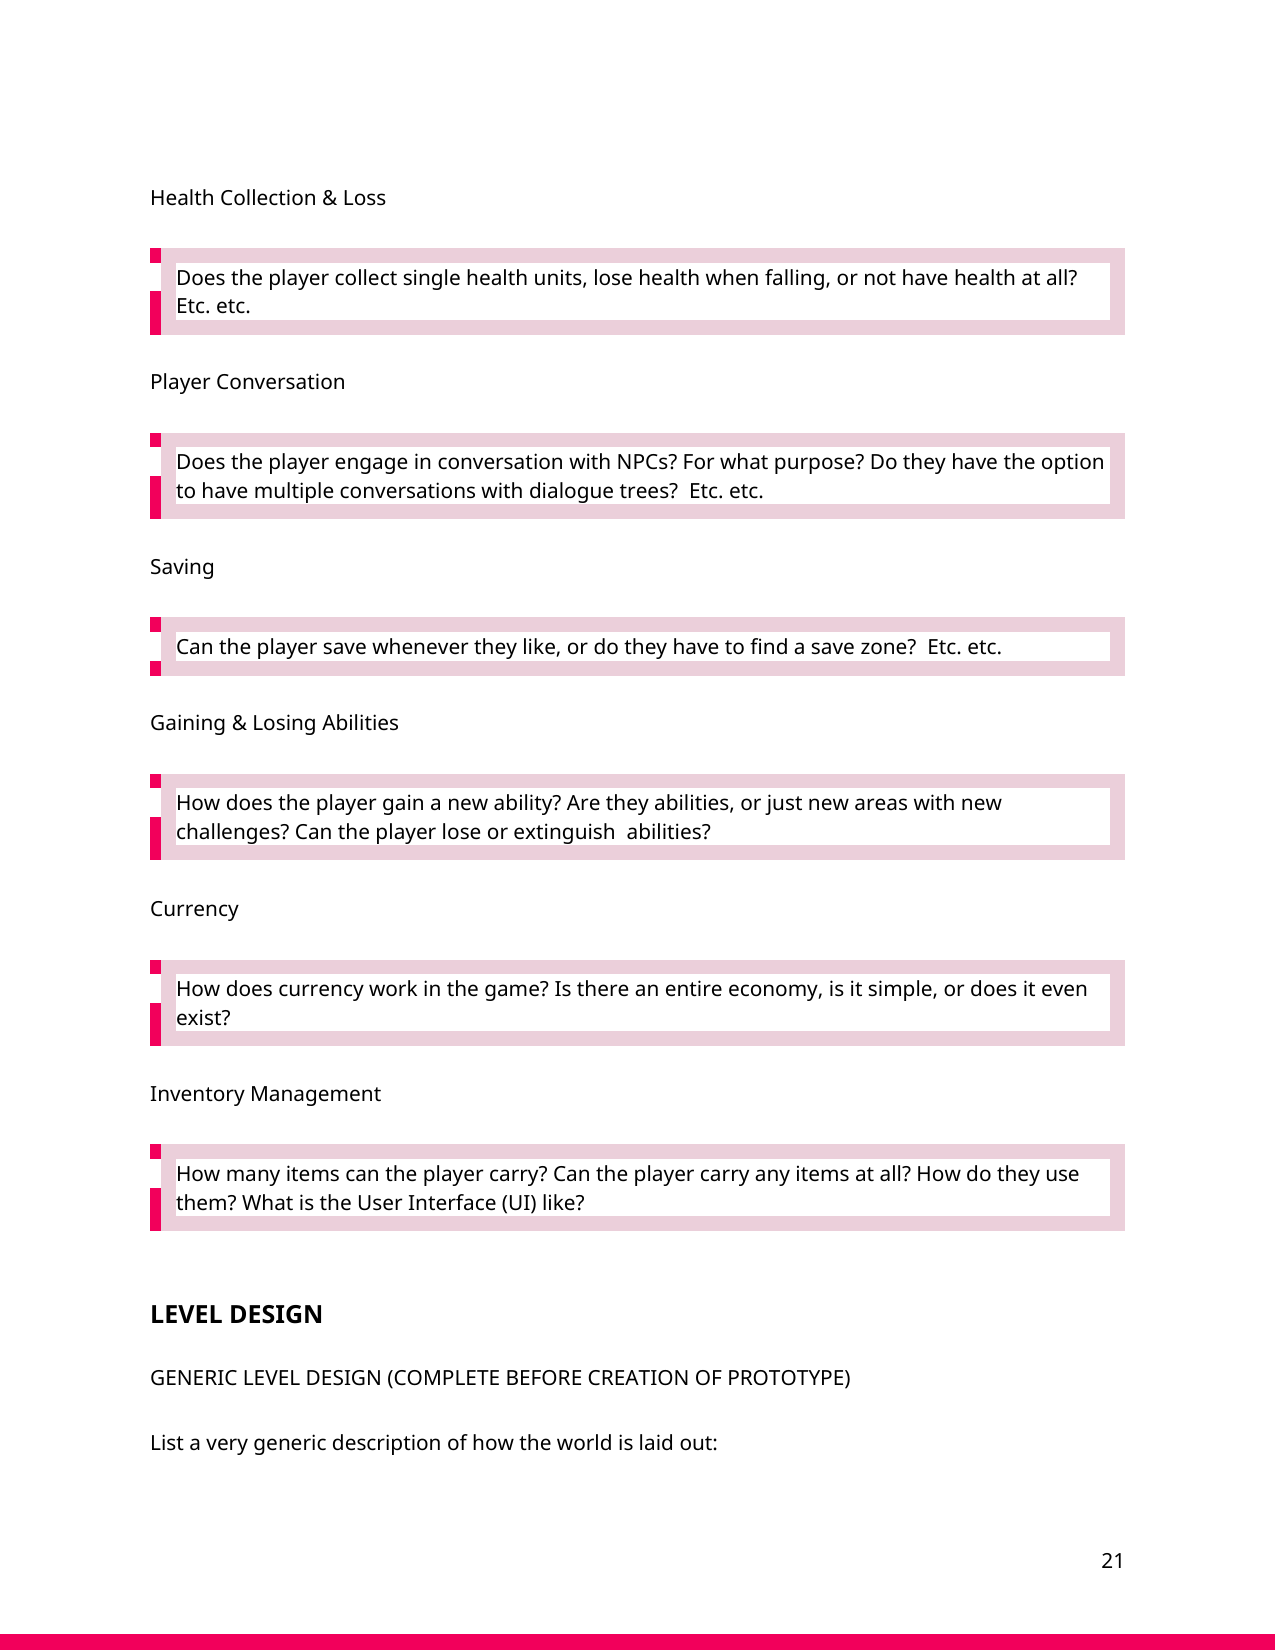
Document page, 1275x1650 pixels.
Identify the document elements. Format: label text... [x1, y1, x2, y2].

subtitle LEVEL DESIGN [150, 1296, 1125, 1330]
table_header [150, 476, 161, 519]
text GENERIC LEVEL DESIGN (COMPLETE BEFORE CREATION OF PROTOTYPE) [150, 1363, 1125, 1391]
text List a very generic description of how the world is laid out: [150, 1428, 1125, 1457]
text Player Conversation [150, 367, 1125, 396]
table_header [150, 960, 161, 974]
table_header Can the player save whenever they like, or do they have to find a save zone? Etc. etc. [161, 617, 1125, 676]
table_header [150, 1188, 161, 1231]
table_header [150, 774, 161, 788]
table_header How does currency work in the game? Is there an entire economy, is it simple, or does it even exist? [161, 960, 1125, 1046]
text Gaining & Losing Abilities [150, 708, 1125, 737]
table_header [150, 1144, 161, 1159]
table_header [150, 291, 161, 335]
table_header [150, 1003, 161, 1046]
table_header [150, 817, 161, 860]
table_header How does the player gain a new ability? Are they abilities, or just new areas with new challenges? Can the player lose or extinguish abilities? [161, 774, 1125, 860]
table_header How many items can the player carry? Can the player carry any items at all? How do they use them? What is the User Interface (UI) like? [161, 1144, 1125, 1231]
table_header Does the player collect single health units, lose health when falling, or not have health at all? Etc. etc. [161, 248, 1125, 335]
table_header Does the player engage in conversation with NPCs? For what purpose? Do they have the option to have multiple conversations with dialogue trees? Etc. etc. [161, 433, 1125, 519]
text Inventory Management [150, 1079, 1125, 1107]
text Health Collection & Loss [150, 183, 1125, 211]
table_header [150, 617, 161, 632]
table_header [150, 248, 161, 263]
table_header [150, 433, 161, 447]
text Currency [150, 894, 1125, 923]
text Saving [150, 552, 1125, 580]
table_header [150, 661, 161, 676]
